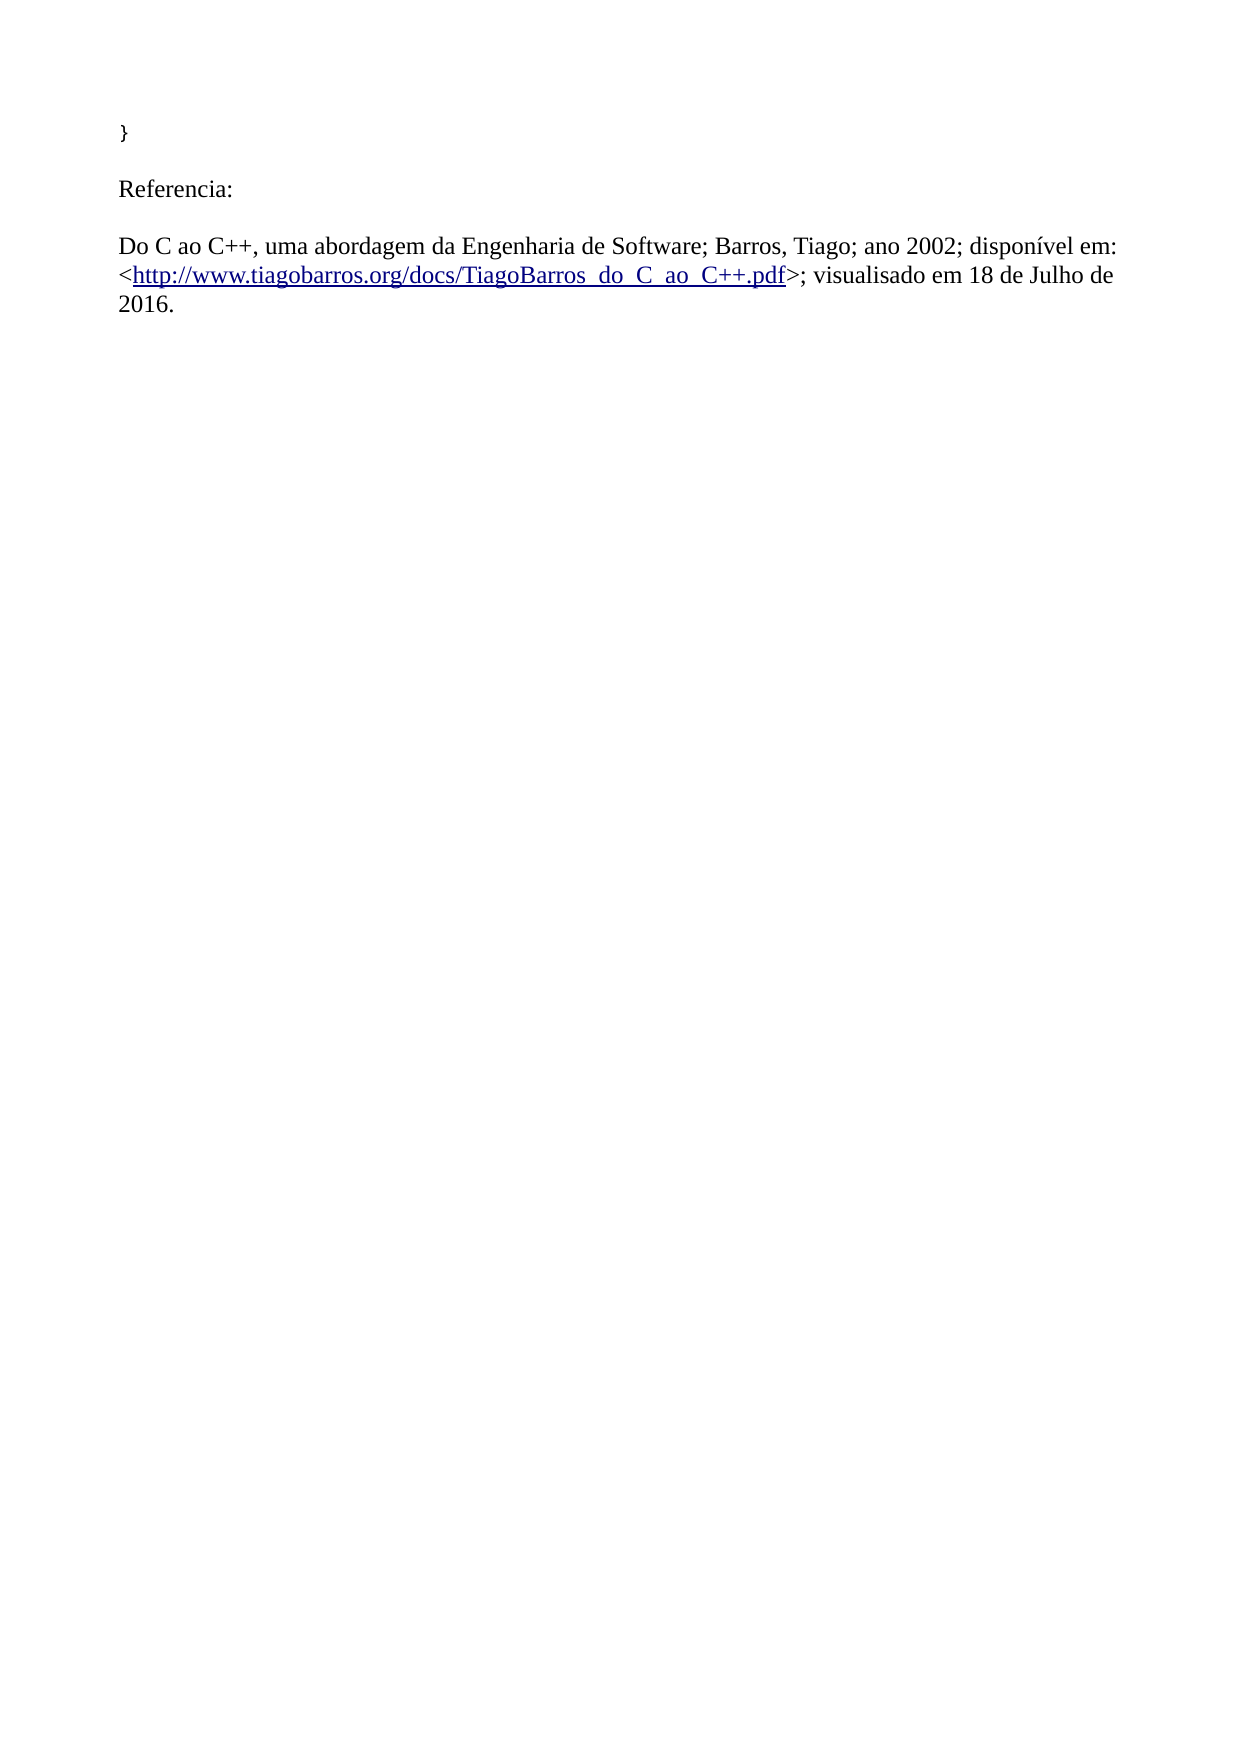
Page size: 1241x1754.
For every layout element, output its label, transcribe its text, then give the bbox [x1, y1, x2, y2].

text Do C ao C++, uma abordagem da Engenharia de Software; Barros, Tiago; ano 2002; disponível em: <http://www.tiagobarros.org/docs/TiagoBarros_do_C_ao_C++.pdf>; visualisado em 18 de Julho de 2016. [118, 231, 1122, 318]
text } [118, 118, 1122, 145]
text Referencia: [118, 174, 1122, 203]
